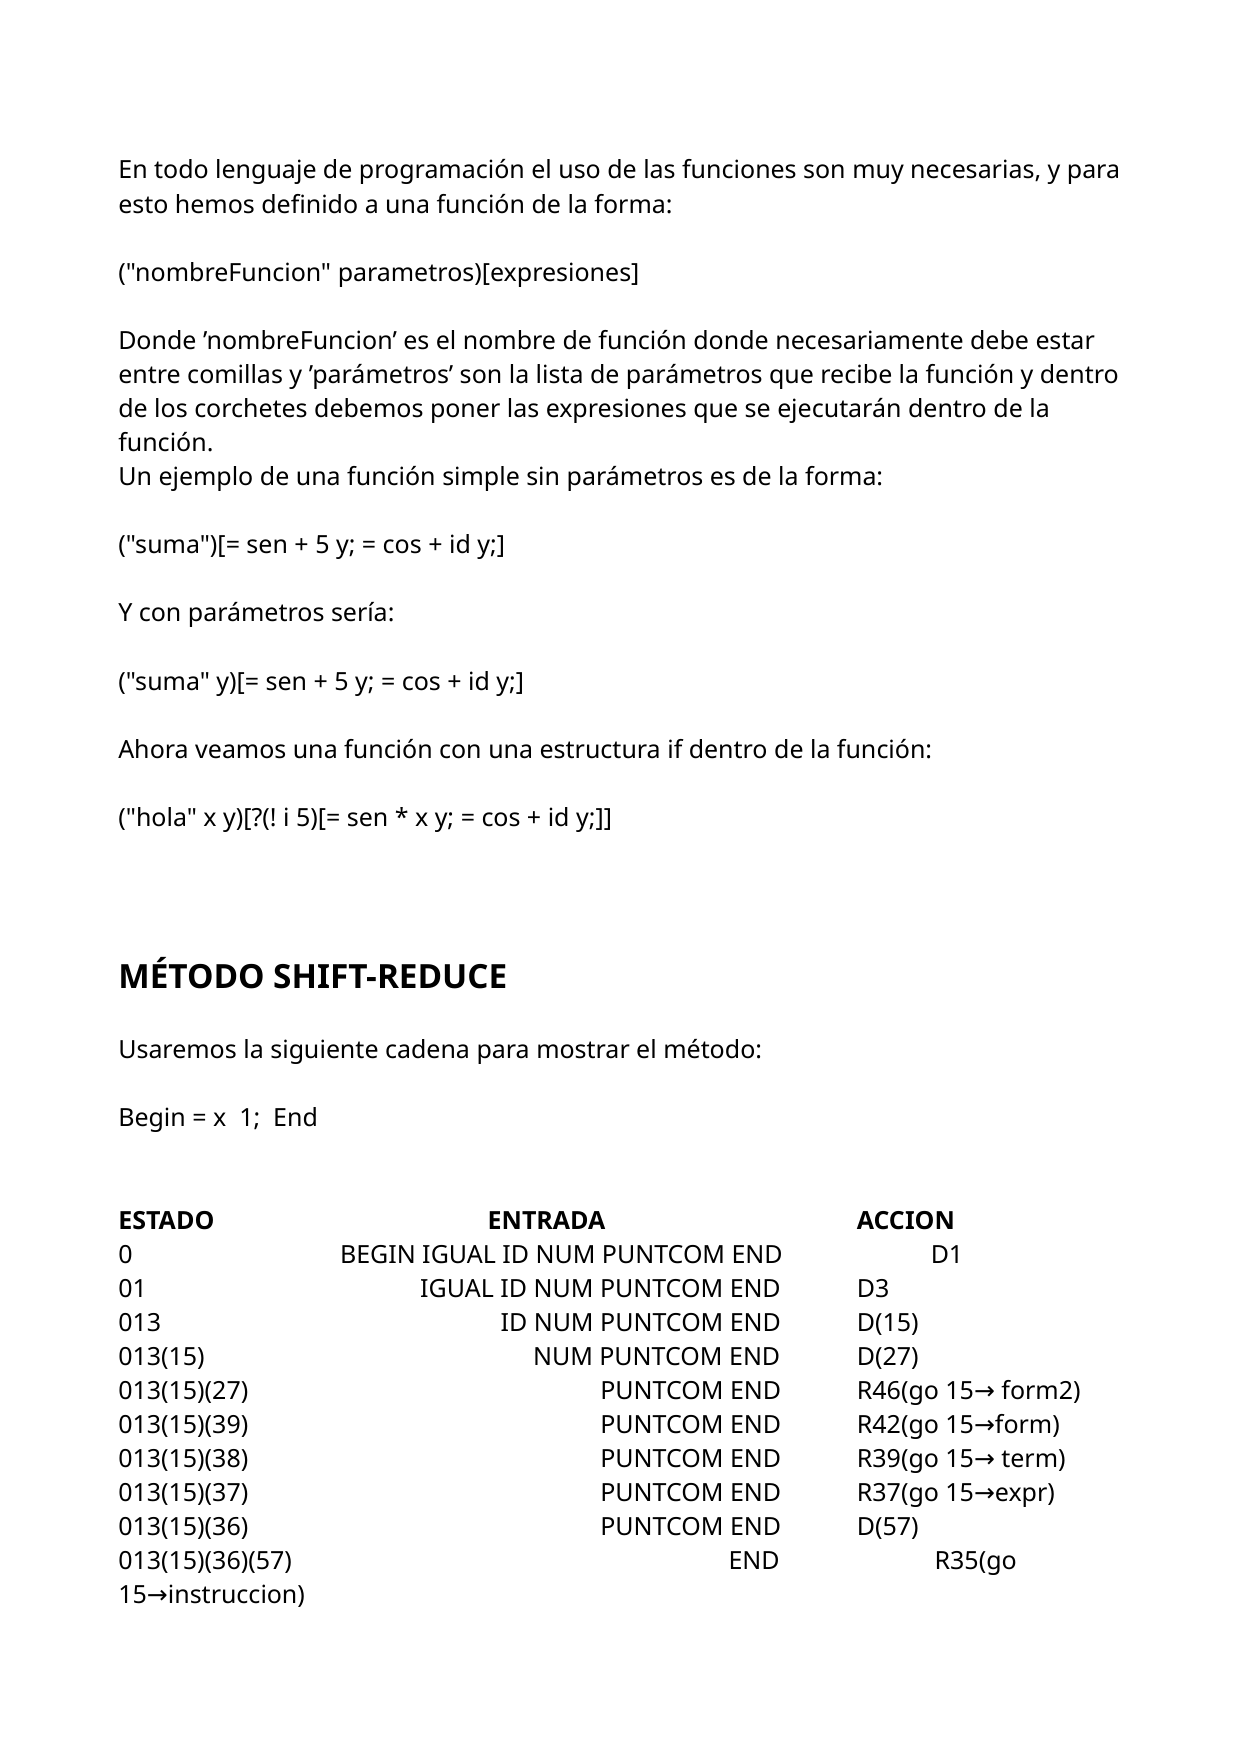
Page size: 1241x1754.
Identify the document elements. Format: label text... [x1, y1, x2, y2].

text Y con parámetros serı́a: [118, 595, 1123, 629]
text Usaremos la siguiente cadena para mostrar el método: [118, 1032, 1123, 1066]
text ("suma" y)[= sen + 5 y; = cos + id y;] [118, 663, 1123, 697]
text ("suma")[= sen + 5 y; = cos + id y;] [118, 527, 1123, 561]
text ("hola" x y)[?(! i 5)[= sen * x y; = cos + id y;]] [118, 799, 1123, 833]
text 013(15)(36) PUNTCOM END D(57) [118, 1509, 1123, 1543]
text MÉTODO SHIFT-REDUCE [118, 952, 1123, 998]
text Begin = x 1; End [118, 1100, 1123, 1134]
text 0 BEGIN IGUAL ID NUM PUNTCOM END D1 [118, 1236, 1123, 1270]
text 01 IGUAL ID NUM PUNTCOM END D3 [118, 1270, 1123, 1304]
text ESTADO ENTRADA ACCION [118, 1202, 1123, 1236]
text Donde ’nombreFuncion’ es el nombre de función donde necesariamente debe estar entre comillas y ’parámetros’ son la lista de parámetros que recibe la función y dentro de los corchetes debemos poner las expresiones que se ejecutarán dentro de la función. [118, 322, 1123, 459]
text 013(15)(27) PUNTCOM END R46(go 15→ form2) [118, 1373, 1123, 1407]
text Un ejemplo de una función simple sin parámetros es de la forma: [118, 459, 1123, 493]
text ("nombreFuncion" parametros)[expresiones] [118, 254, 1123, 288]
text 013(15)(36)(57) END R35(go 15→instruccion) [118, 1543, 1123, 1611]
text En todo lenguaje de programación el uso de las funciones son muy necesarias, y para esto hemos definido a una función de la forma: [118, 152, 1123, 220]
text 013 ID NUM PUNTCOM END D(15) [118, 1304, 1123, 1338]
text 013(15)(37) PUNTCOM END R37(go 15→expr) [118, 1475, 1123, 1509]
text 013(15) NUM PUNTCOM END D(27) [118, 1338, 1123, 1373]
text Ahora veamos una función con una estructura if dentro de la función: [118, 731, 1123, 765]
text 013(15)(39) PUNTCOM END R42(go 15→form) [118, 1407, 1123, 1441]
text 013(15)(38) PUNTCOM END R39(go 15→ term) [118, 1441, 1123, 1475]
